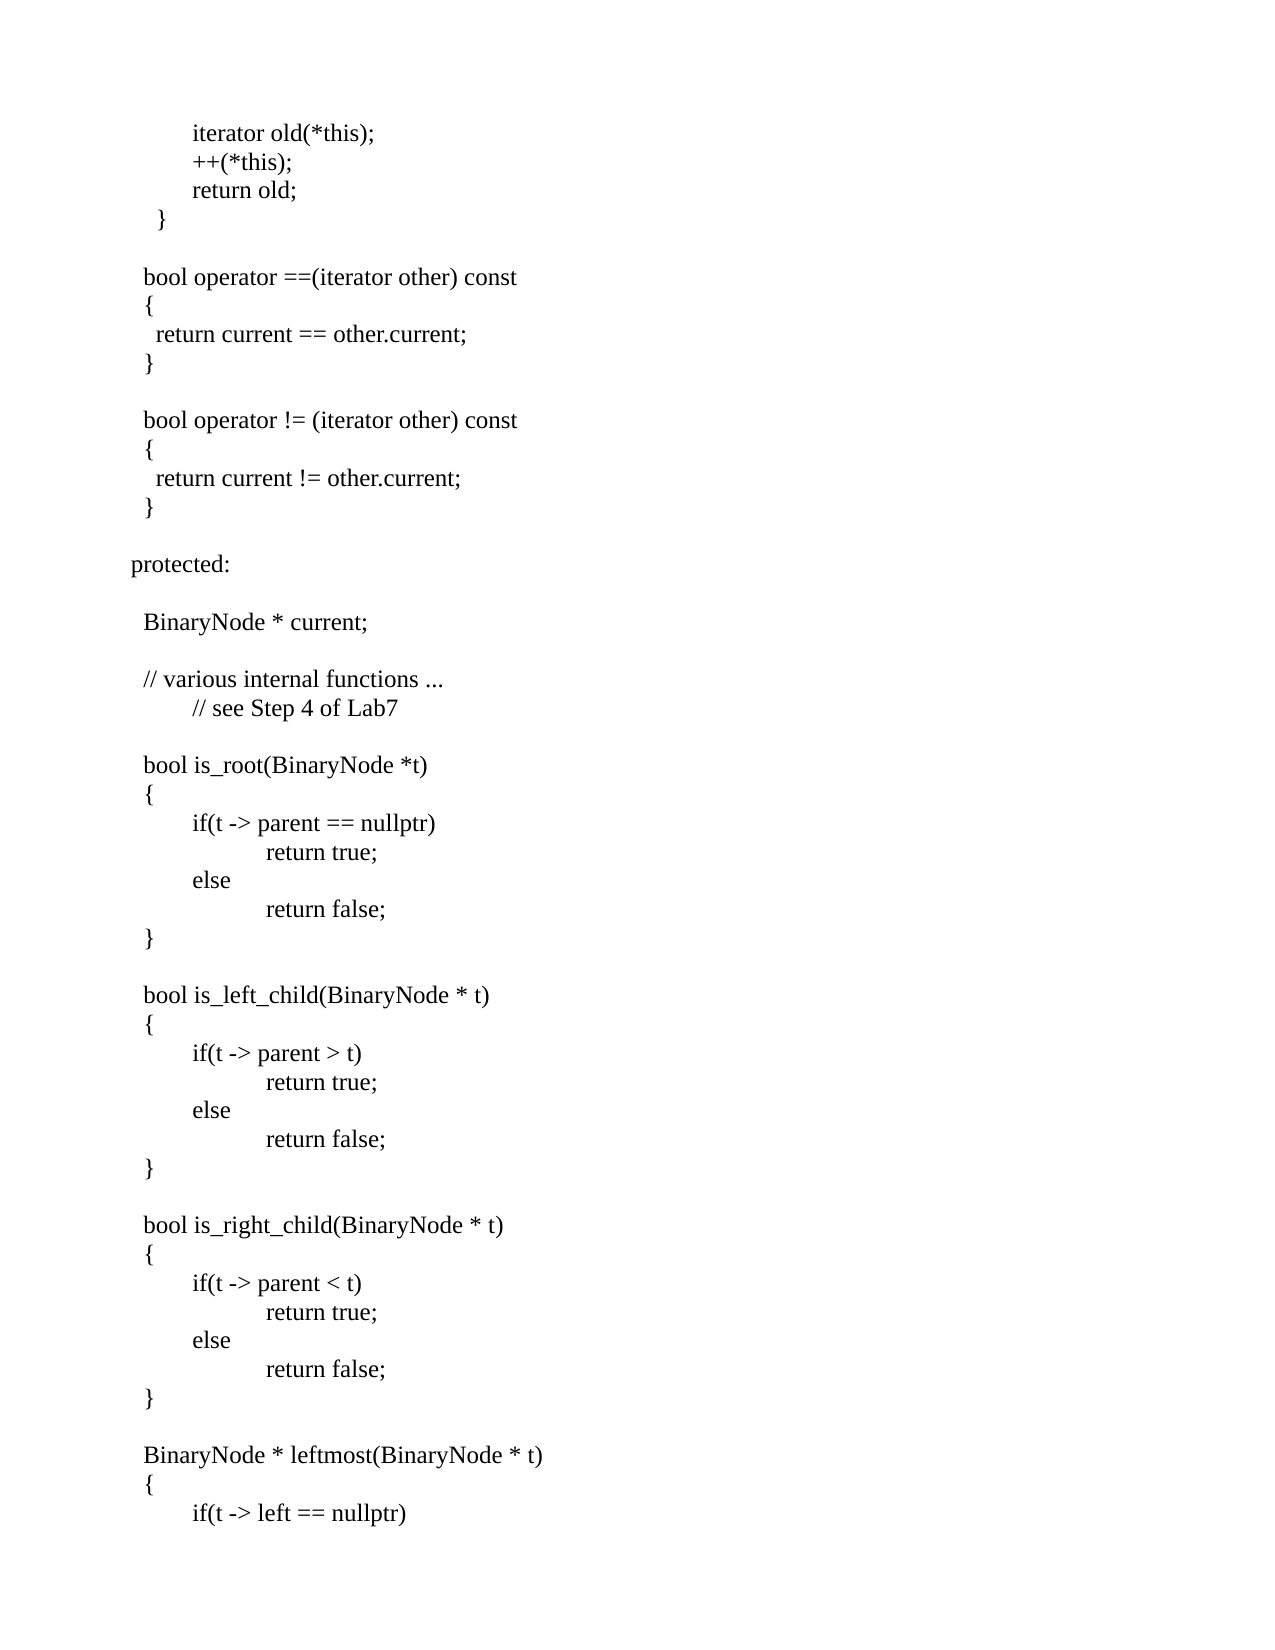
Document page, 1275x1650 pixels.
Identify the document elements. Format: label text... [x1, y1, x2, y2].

text protected: [118, 549, 1157, 578]
text { [118, 291, 1157, 319]
text return true; [118, 837, 1157, 866]
text return true; [118, 1067, 1157, 1096]
text } [118, 1153, 1157, 1182]
text } [118, 204, 1157, 233]
text if(t -> parent < t) [118, 1268, 1157, 1297]
text if(t -> parent == nullptr) [118, 808, 1157, 837]
text if(t -> parent > t) [118, 1038, 1157, 1067]
text { [118, 434, 1157, 463]
text iterator old(*this); [118, 118, 1157, 147]
text ++(*this); [118, 147, 1157, 176]
text } [118, 348, 1157, 377]
text bool operator ==(iterator other) const [118, 262, 1157, 291]
text } [118, 1383, 1157, 1412]
text { [118, 779, 1157, 808]
text { [118, 1469, 1157, 1498]
text return true; [118, 1297, 1157, 1326]
text return false; [118, 1124, 1157, 1153]
text return current != other.current; [118, 463, 1157, 492]
text else [118, 1096, 1157, 1124]
text else [118, 1326, 1157, 1354]
text { [118, 1009, 1157, 1038]
text return old; [118, 176, 1157, 204]
text bool is_left_child(BinaryNode * t) [118, 981, 1157, 1009]
text bool operator != (iterator other) const [118, 406, 1157, 434]
text return false; [118, 894, 1157, 923]
text if(t -> left == nullptr) [118, 1498, 1157, 1527]
text BinaryNode * leftmost(BinaryNode * t) [118, 1441, 1157, 1469]
text bool is_right_child(BinaryNode * t) [118, 1211, 1157, 1239]
text else [118, 866, 1157, 894]
text // see Step 4 of Lab7 [118, 693, 1157, 722]
text return current == other.current; [118, 319, 1157, 348]
text bool is_root(BinaryNode *t) [118, 751, 1157, 779]
text { [118, 1239, 1157, 1268]
text // various internal functions ... [118, 664, 1157, 693]
text } [118, 923, 1157, 952]
text BinaryNode * current; [118, 607, 1157, 636]
text } [118, 492, 1157, 521]
text return false; [118, 1354, 1157, 1383]
